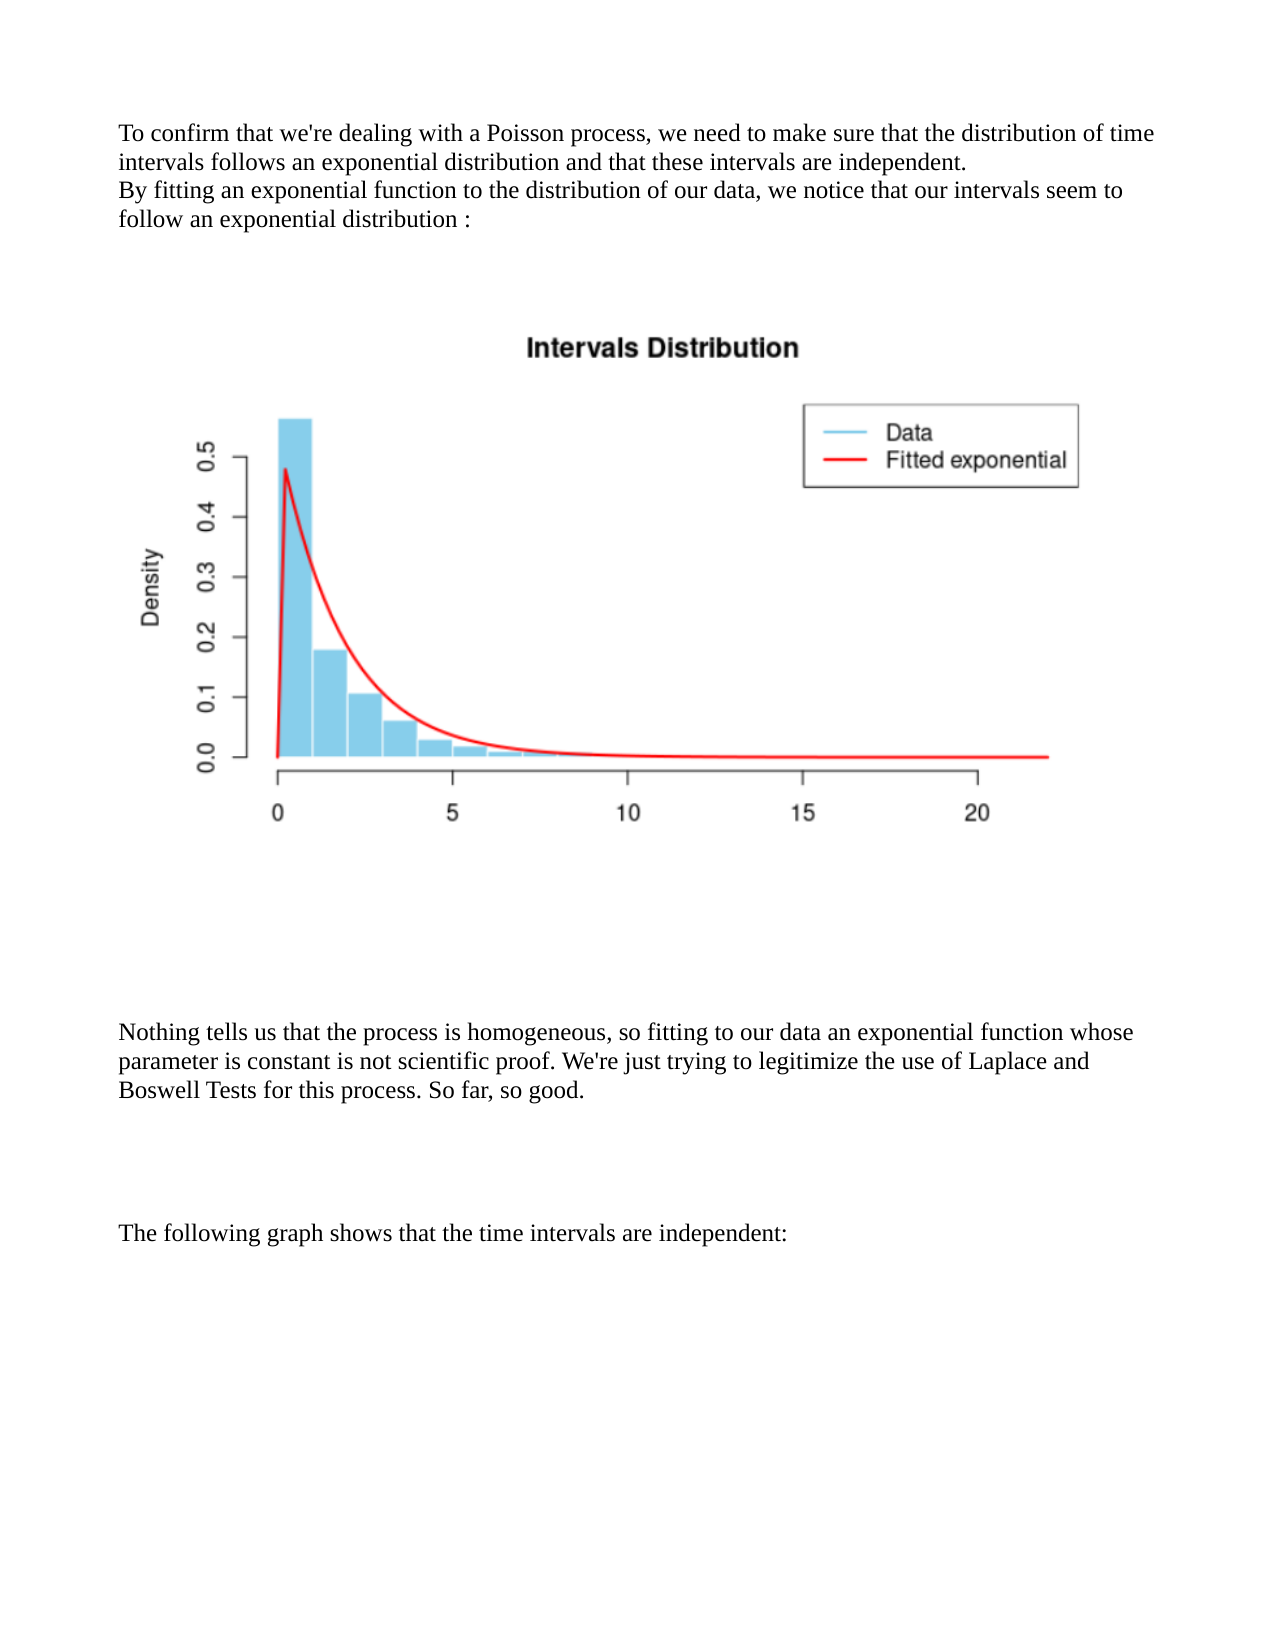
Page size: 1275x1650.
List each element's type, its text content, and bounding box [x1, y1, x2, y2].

text By fitting an exponential function to the distribution of our data, we notice that our intervals seem to follow an exponential distribution : [118, 176, 1157, 233]
text To confirm that we're dealing with a Poisson process, we need to make sure that the distribution of time intervals follows an exponential distribution and that these intervals are independent. [118, 118, 1157, 176]
picture [129, 302, 1169, 845]
text Nothing tells us that the process is homogeneous, so fitting to our data an exponential function whose parameter is constant is not scientific proof. We're just trying to legitimize the use of Laplace and Boswell Tests for this process. So far, so good. [118, 1017, 1157, 1103]
text The following graph shows that the time intervals are independent: [118, 1218, 1157, 1247]
